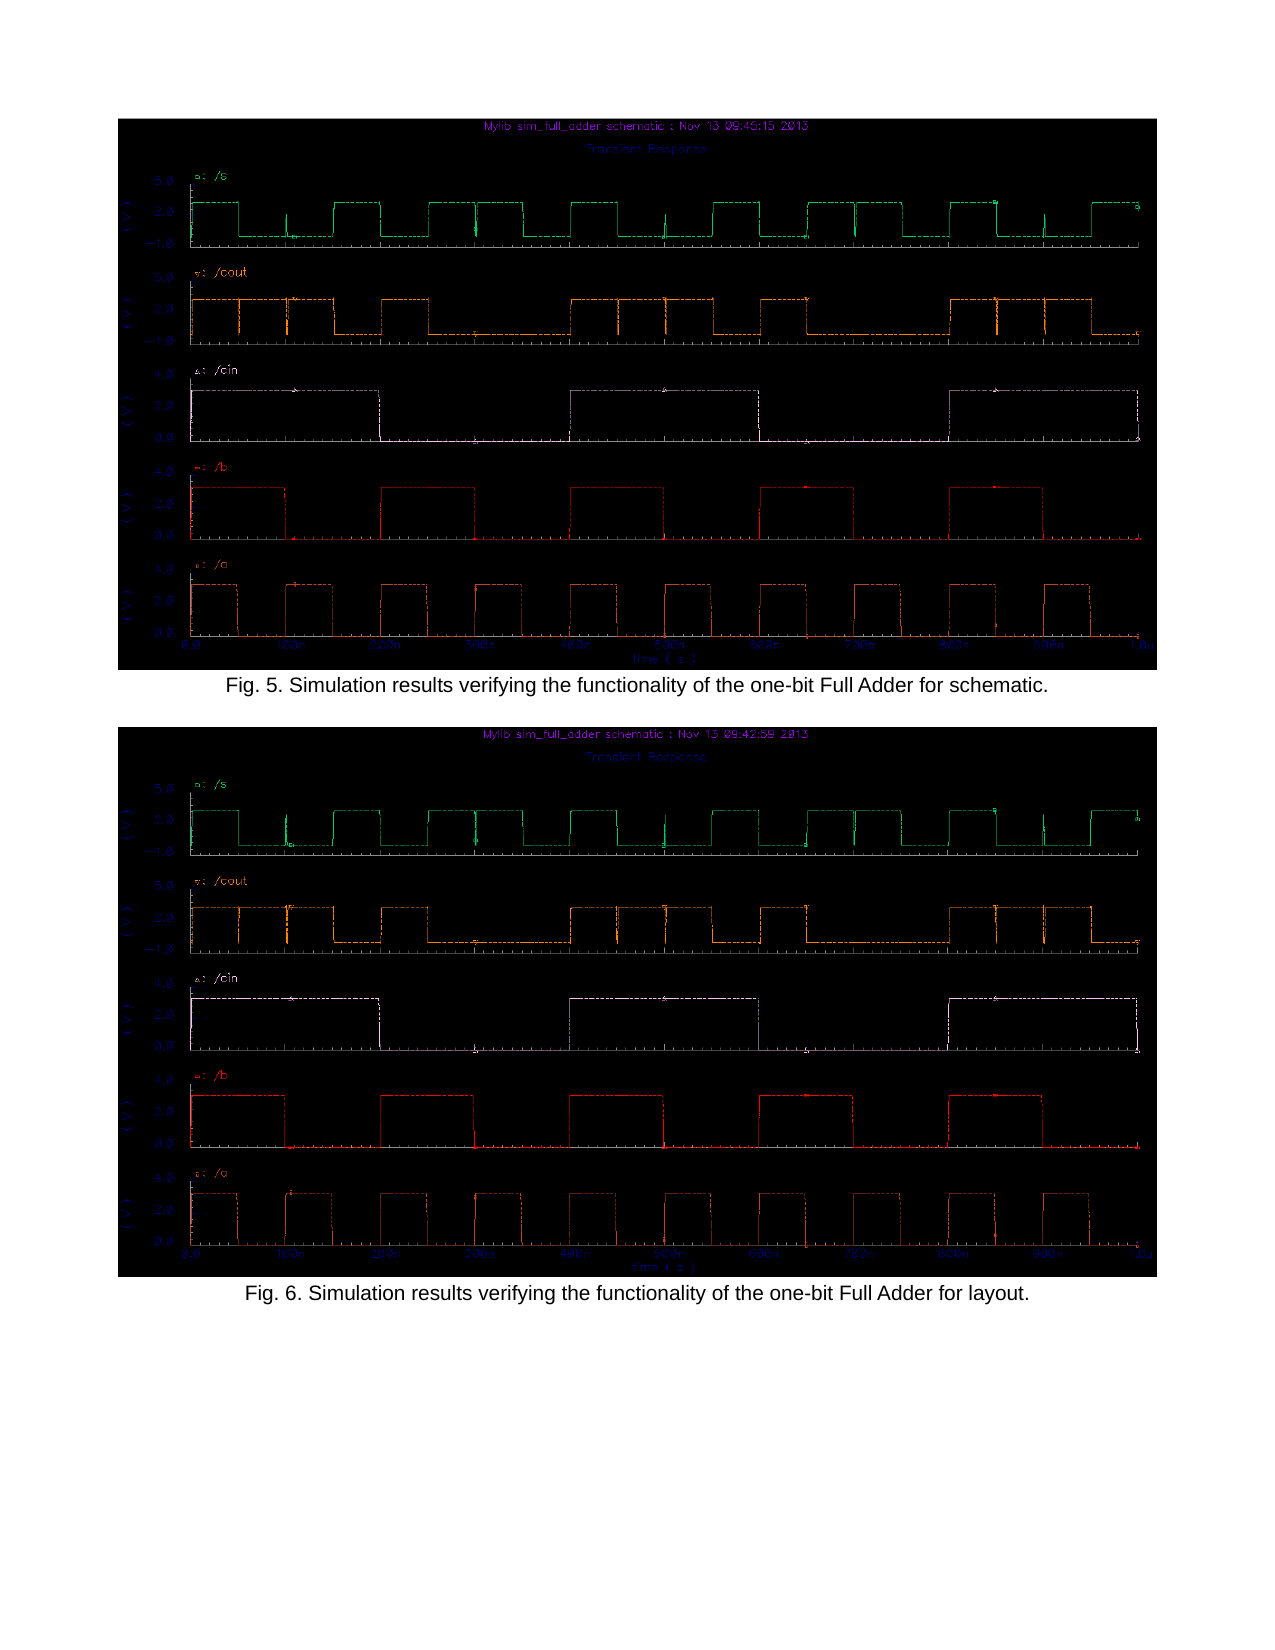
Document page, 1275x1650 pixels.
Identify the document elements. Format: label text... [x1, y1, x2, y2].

picture [118, 118, 1157, 670]
text Fig. 6. Simulation results verifying the functionality of the one-bit Full Adder for layout. [118, 1277, 1157, 1304]
text Fig. 5. Simulation results verifying the functionality of the one-bit Full Adder for schematic. [118, 670, 1157, 697]
picture [118, 727, 1157, 1277]
